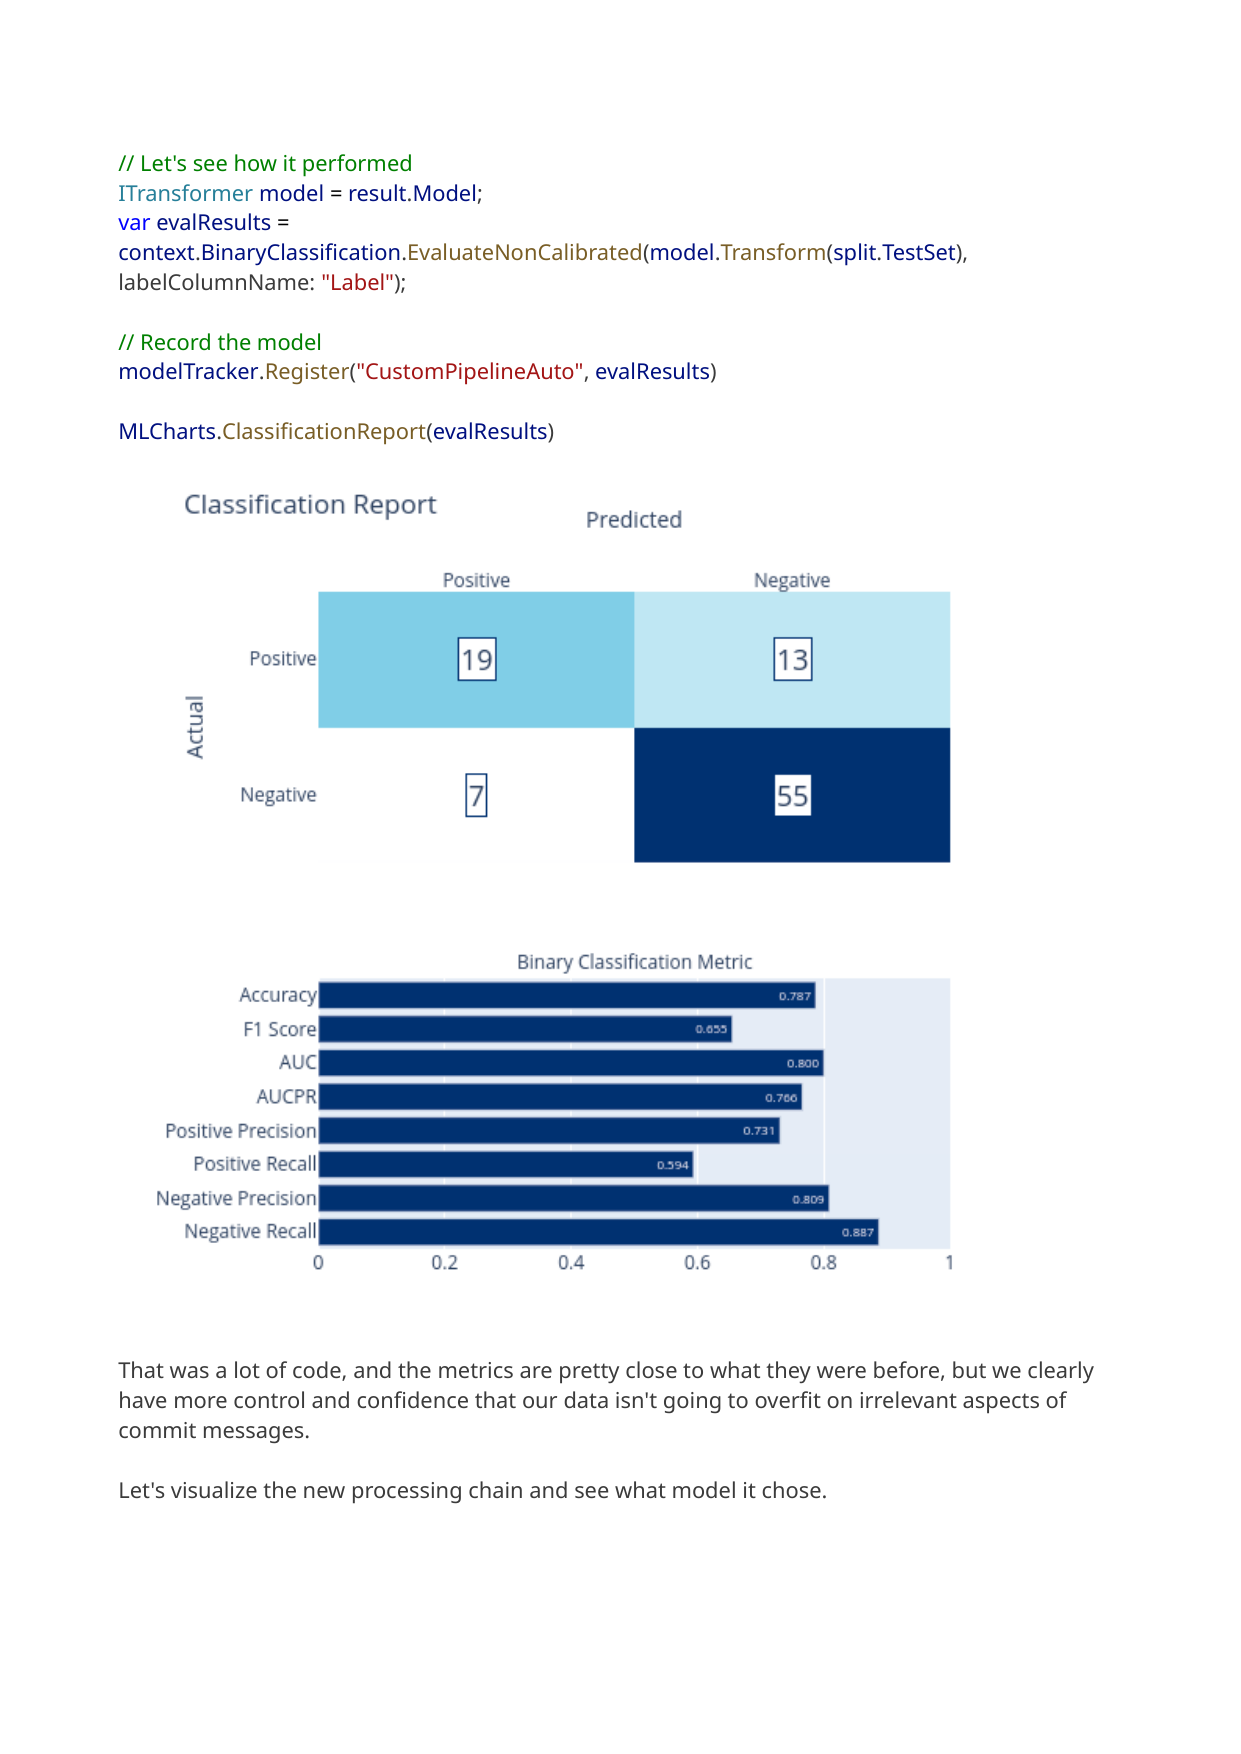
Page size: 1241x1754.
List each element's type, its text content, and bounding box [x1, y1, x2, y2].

text modelTracker.Register("CustomPipelineAuto", evalResults) [118, 356, 1122, 386]
text ITransformer model = result.Model; [118, 178, 1122, 207]
picture [117, 481, 988, 1304]
text // Record the model [118, 327, 1122, 356]
text // Let's see how it performed [118, 148, 1122, 178]
text Let's visualize the new processing chain and see what model it chose. [118, 1474, 1122, 1504]
text That was a lot of code, and the metrics are pretty close to what they were before, but we clearly have more control and confidence that our data isn't going to overfit on irrelevant aspects of commit messages. [118, 1356, 1122, 1445]
text MLCharts.ClassificationReport(evalResults) [118, 416, 1122, 446]
text var evalResults = context.BinaryClassification.EvaluateNonCalibrated(model.Transform(split.TestSet), labelColumnName: "Label"); [118, 207, 1122, 297]
